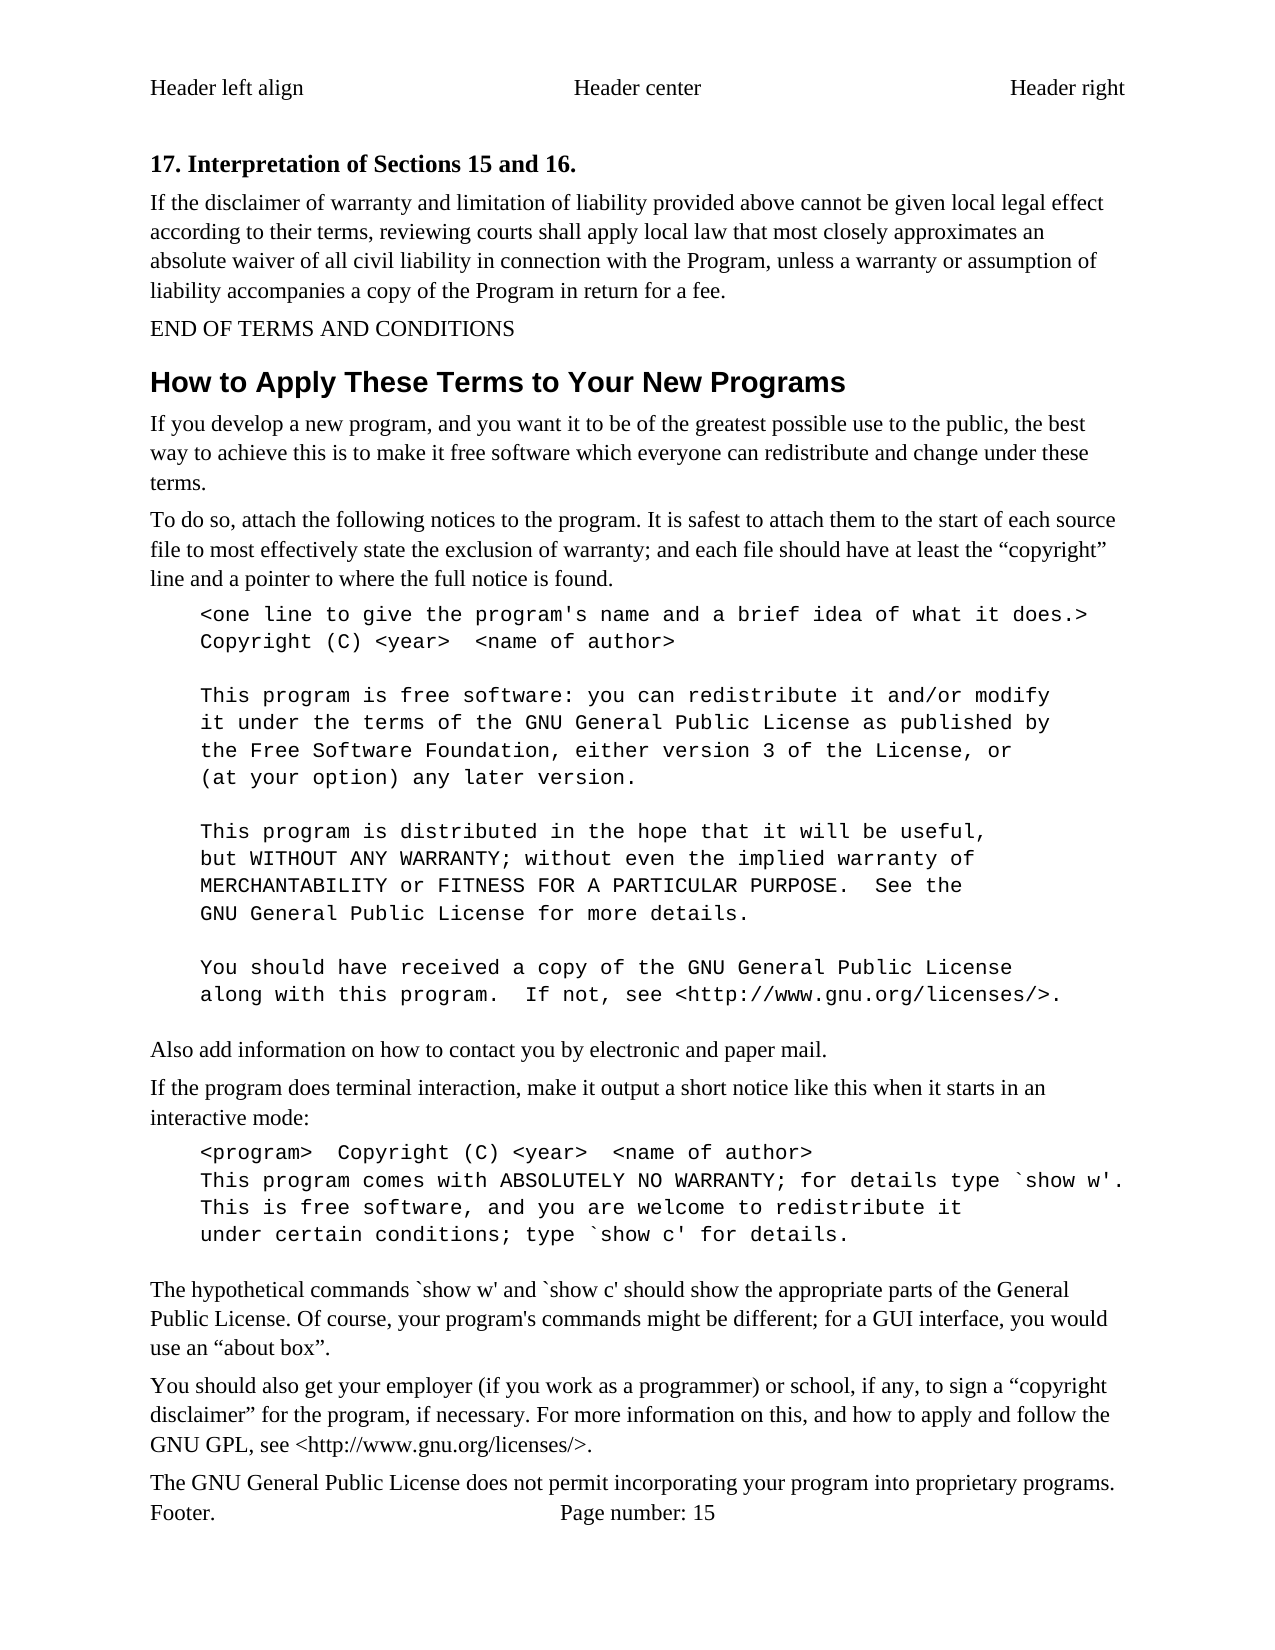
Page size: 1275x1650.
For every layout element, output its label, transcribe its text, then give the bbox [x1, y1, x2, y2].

text but WITHOUT ANY WARRANTY; without even the implied warranty of [150, 848, 1125, 872]
text (at your option) any later version. [150, 767, 1125, 790]
text If you develop a new program, and you want it to be of the greatest possible use to the public, the best way to achieve this is to make it free software which everyone can redistribute and change under these terms. [150, 411, 1125, 495]
text Copyright (C) <year> <name of author> [150, 631, 1125, 654]
text GNU General Public License for more details. [150, 903, 1125, 926]
text MERCHANTABILITY or FITNESS FOR A PARTICULAR PURPOSE. See the [150, 876, 1125, 899]
subtitle How to Apply These Terms to Your New Programs [150, 366, 1125, 399]
text Also add information on how to contact you by electronic and paper mail. [150, 1037, 1125, 1063]
text The hypothetical commands `show w' and `show c' should show the appropriate parts of the General Public License. Of course, your program's commands might be different; for a GUI interface, you would use an “about box”. [150, 1277, 1125, 1361]
text it under the terms of the GNU General Public License as published by [150, 712, 1125, 736]
text <one line to give the program's name and a brief idea of what it does.> [150, 604, 1125, 627]
text END OF TERMS AND CONDITIONS [150, 316, 1125, 341]
text The GNU General Public License does not permit incorporating your program into proprietary programs. [150, 1469, 1125, 1495]
text You should also get your employer (if you work as a programmer) or school, if any, to sign a “copyright disclaimer” for the program, if necessary. For more information on this, and how to apply and follow the GNU GPL, see <http://www.gnu.org/licenses/>. [150, 1373, 1125, 1457]
text If the disclaimer of warranty and limitation of liability provided above cannot be given local legal effect according to their terms, reviewing courts shall apply local law that most closely approximates an absolute waiver of all civil liability in connection with the Program, unless a warranty or assumption of liability accompanies a copy of the Program in return for a fee. [150, 190, 1125, 303]
text <program> Copyright (C) <year> <name of author> [150, 1142, 1125, 1166]
text This is free software, and you are welcome to redistribute it [150, 1197, 1125, 1220]
text This program is free software: you can redistribute it and/or modify [150, 685, 1125, 709]
text This program is distributed in the hope that it will be useful, [150, 821, 1125, 845]
text under certain conditions; type `show c' for details. [150, 1224, 1125, 1248]
text You should have received a copy of the GNU General Public License [150, 957, 1125, 981]
text To do so, attach the following notices to the program. It is safest to attach them to the start of each source file to most effectively state the exclusion of warranty; and each file should have at least the “copyright” line and a pointer to where the full notice is found. [150, 507, 1125, 591]
subtitle 17. Interpretation of Sections 15 and 16. [150, 150, 1125, 178]
text along with this program. If not, see <http://www.gnu.org/licenses/>. [150, 984, 1125, 1008]
text the Free Software Foundation, either version 3 of the License, or [150, 739, 1125, 763]
text This program comes with ABSOLUTELY NO WARRANTY; for details type `show w'. [150, 1169, 1125, 1193]
text If the program does terminal interaction, make it output a short notice like this when it starts in an interactive mode: [150, 1075, 1125, 1130]
